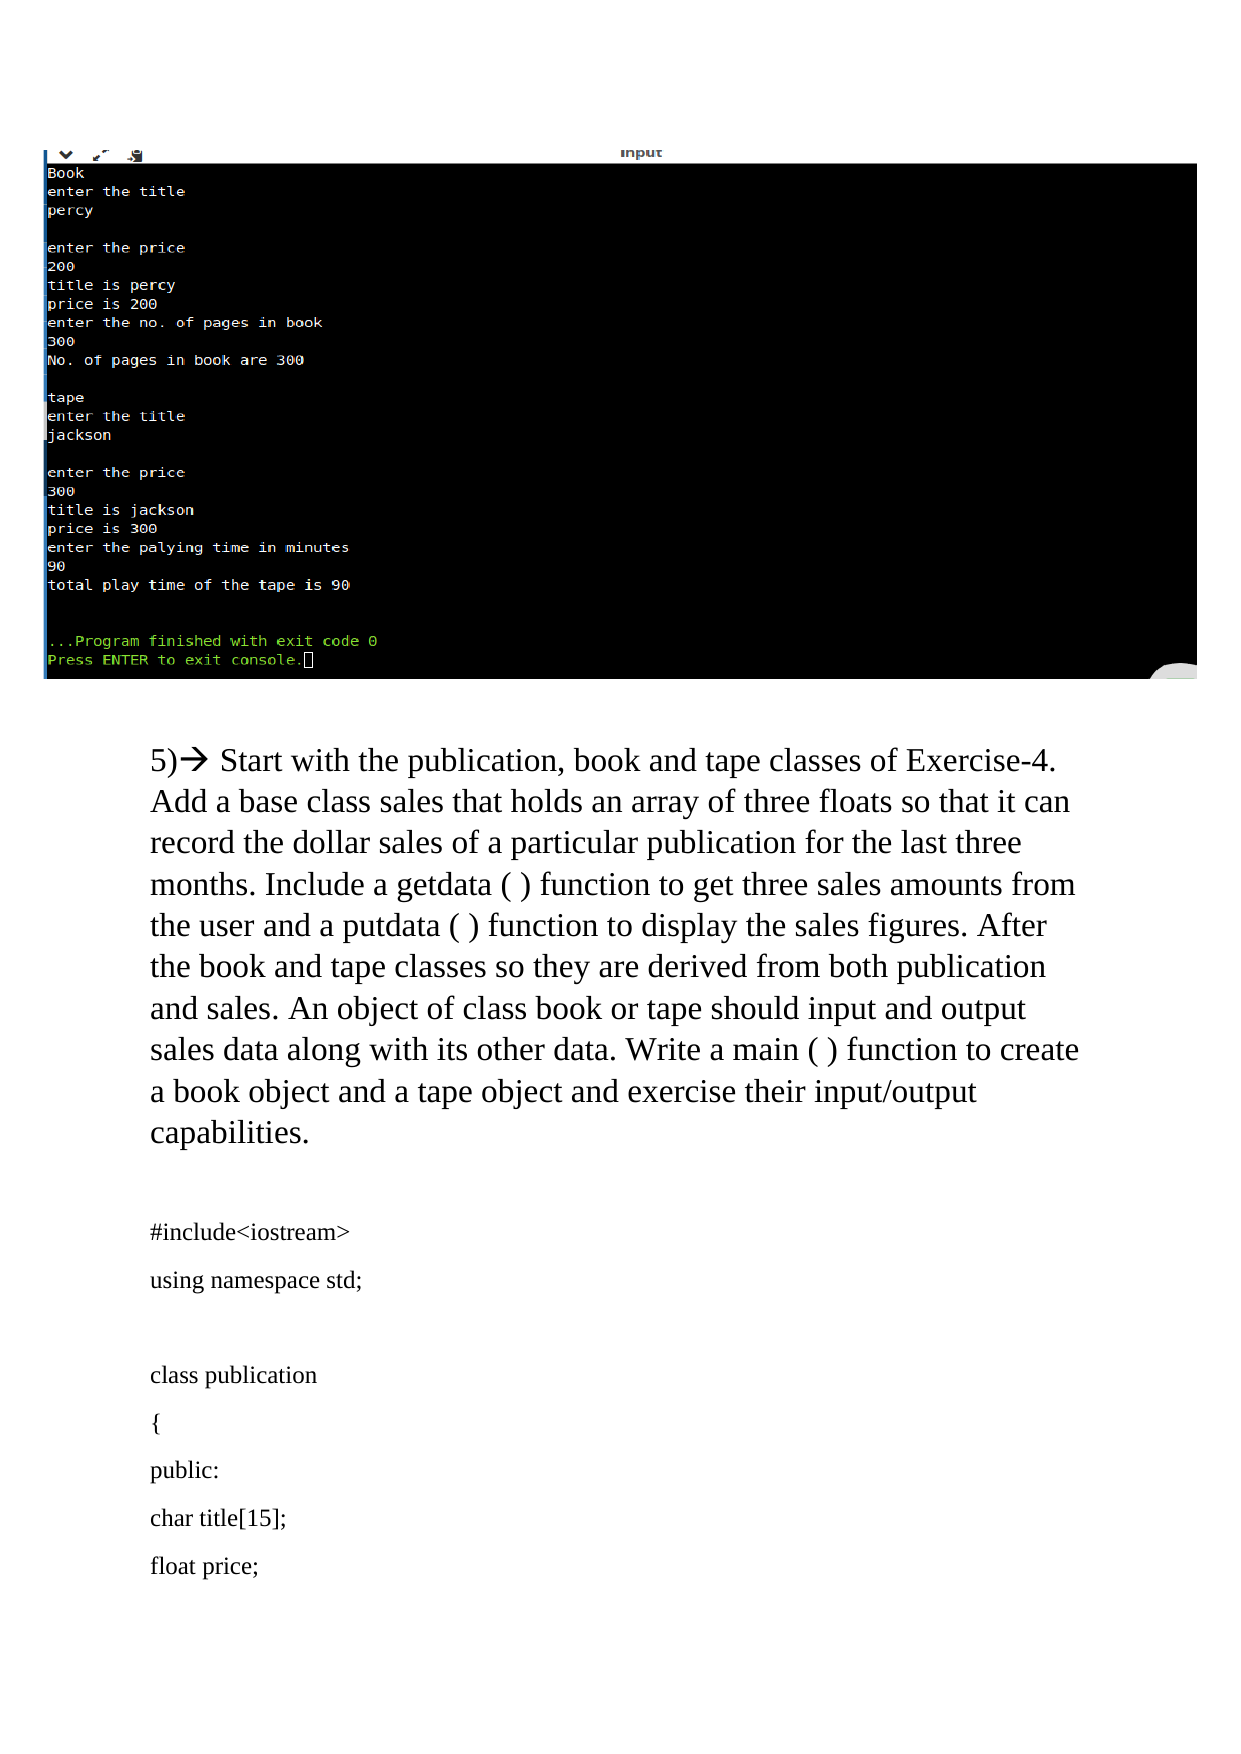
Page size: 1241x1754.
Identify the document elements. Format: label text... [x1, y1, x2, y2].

text float price; [150, 1551, 1090, 1580]
text using namespace std; [150, 1265, 1090, 1293]
text 5) Start with the publication, book and tape classes of Exercise-4. Add a base class sales that holds an array of three floats so that it can record the dollar sales of a particular publication for the last three months. Include a getdata ( ) function to get three sales amounts from the user and a putdata ( ) function to display the sales figures. After the book and tape classes so they are derived from both publication and sales. An object of class book or tape should input and output sales data along with its other data. Write a main ( ) function to create a book object and a tape object and exercise their input/output capabilities. [150, 740, 1090, 1151]
text char title[15]; [150, 1503, 1090, 1532]
text class publication [150, 1360, 1090, 1389]
text #include<iostream> [150, 1217, 1090, 1246]
picture [43, 150, 1197, 679]
text public: [150, 1456, 1090, 1484]
text { [150, 1408, 1090, 1437]
